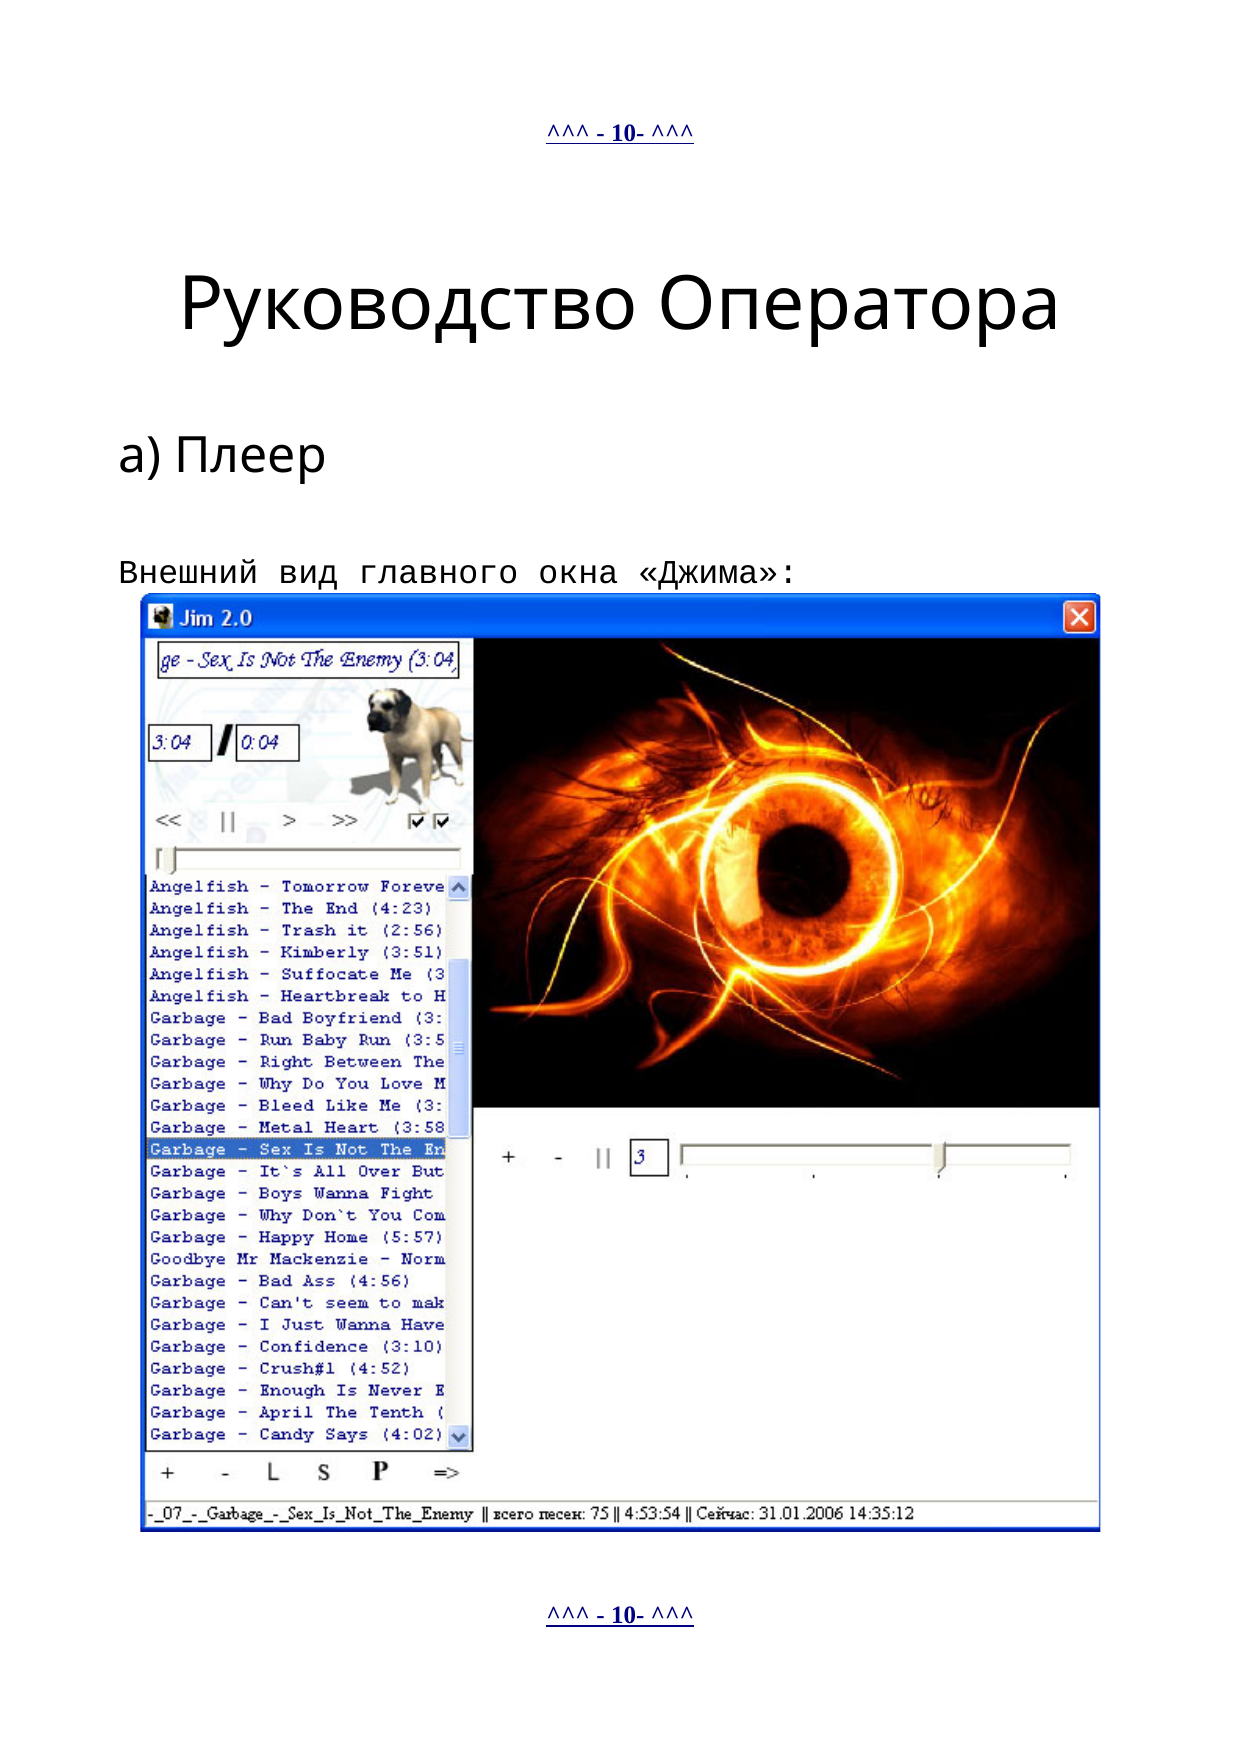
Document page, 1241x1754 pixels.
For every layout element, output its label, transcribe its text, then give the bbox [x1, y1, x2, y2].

text Внешний вид главного окна «Джима»: [118, 555, 1122, 593]
text а) Плеер [118, 419, 1122, 487]
text Руководство Оператора [118, 249, 1122, 351]
